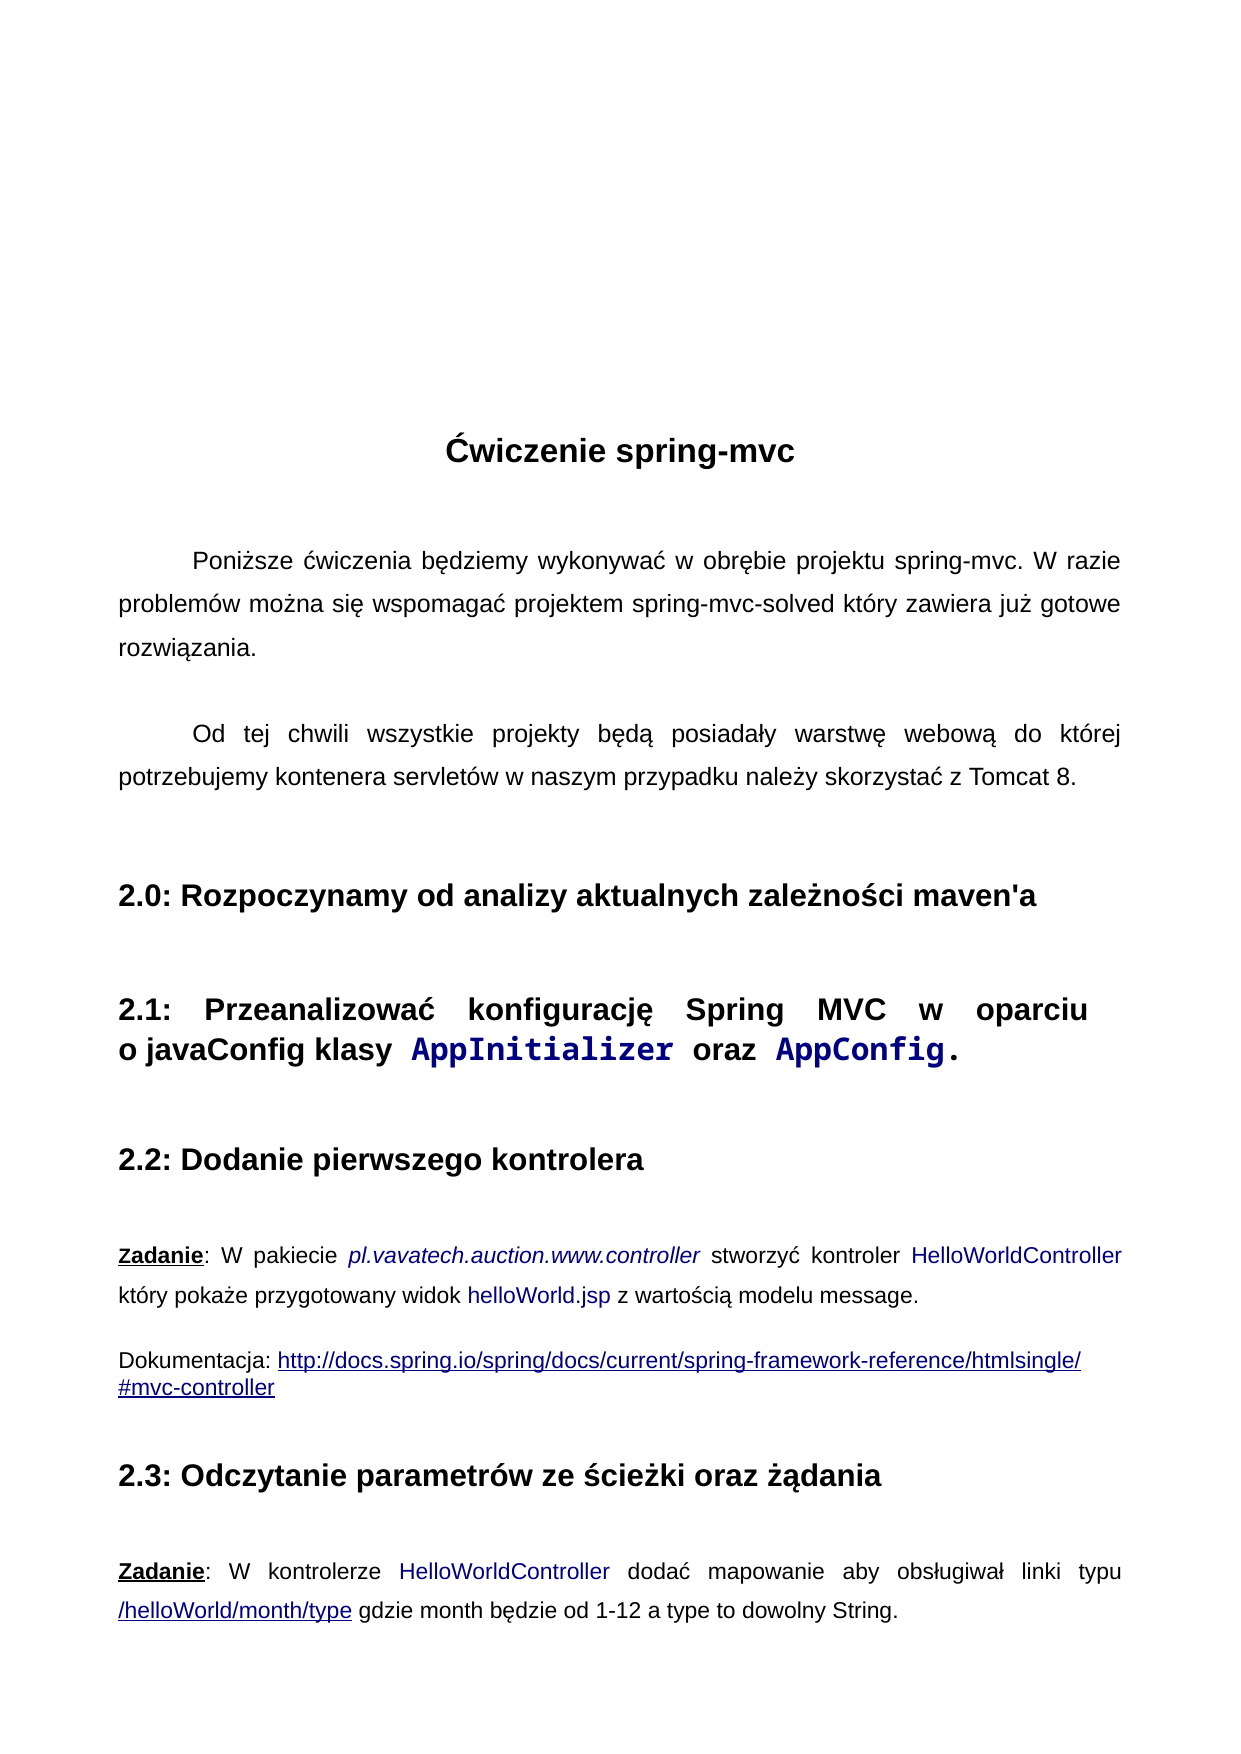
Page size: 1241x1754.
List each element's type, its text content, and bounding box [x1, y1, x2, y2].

text 2.0: Rozpoczynamy od analizy aktualnych zależności maven'a [118, 877, 1122, 912]
text Poniższe ćwiczenia będziemy wykonywać w obrębie projektu spring-mvc. W razie problemów można się wspomagać projektem spring-mvc-solved który zawiera już gotowe rozwiązania. [118, 546, 1122, 661]
text Dokumentacja: http://docs.spring.io/spring/docs/current/spring-framework-reference/htmlsingle/#mvc-controller [118, 1347, 1122, 1400]
text Od tej chwili wszystkie projekty będą posiadały warstwę webową do której potrzebujemy kontenera servletów w naszym przypadku należy skorzystać z Tomcat 8. [118, 719, 1122, 791]
text 2.1: Przeanalizować konfigurację Spring MVC w oparciu o javaConfig klasy AppInitializer oraz AppConfig. [118, 991, 1122, 1069]
text Zadanie: W pakiecie pl.vavatech.auction.www.controller stworzyć kontroler HelloWorldController który pokaże przygotowany widok helloWorld.jsp z wartością modelu message. [118, 1242, 1122, 1308]
text Zadanie: W kontrolerze HelloWorldController dodać mapowanie aby obsługiwał linki typu /helloWorld/month/type gdzie month będzie od 1-12 a type to dowolny String. [118, 1558, 1122, 1623]
text Ćwiczenie spring-mvc [118, 431, 1122, 469]
text 2.3: Odczytanie parametrów ze ścieżki oraz żądania [118, 1457, 1122, 1493]
text 2.2: Dodanie pierwszego kontrolera [118, 1141, 1122, 1177]
